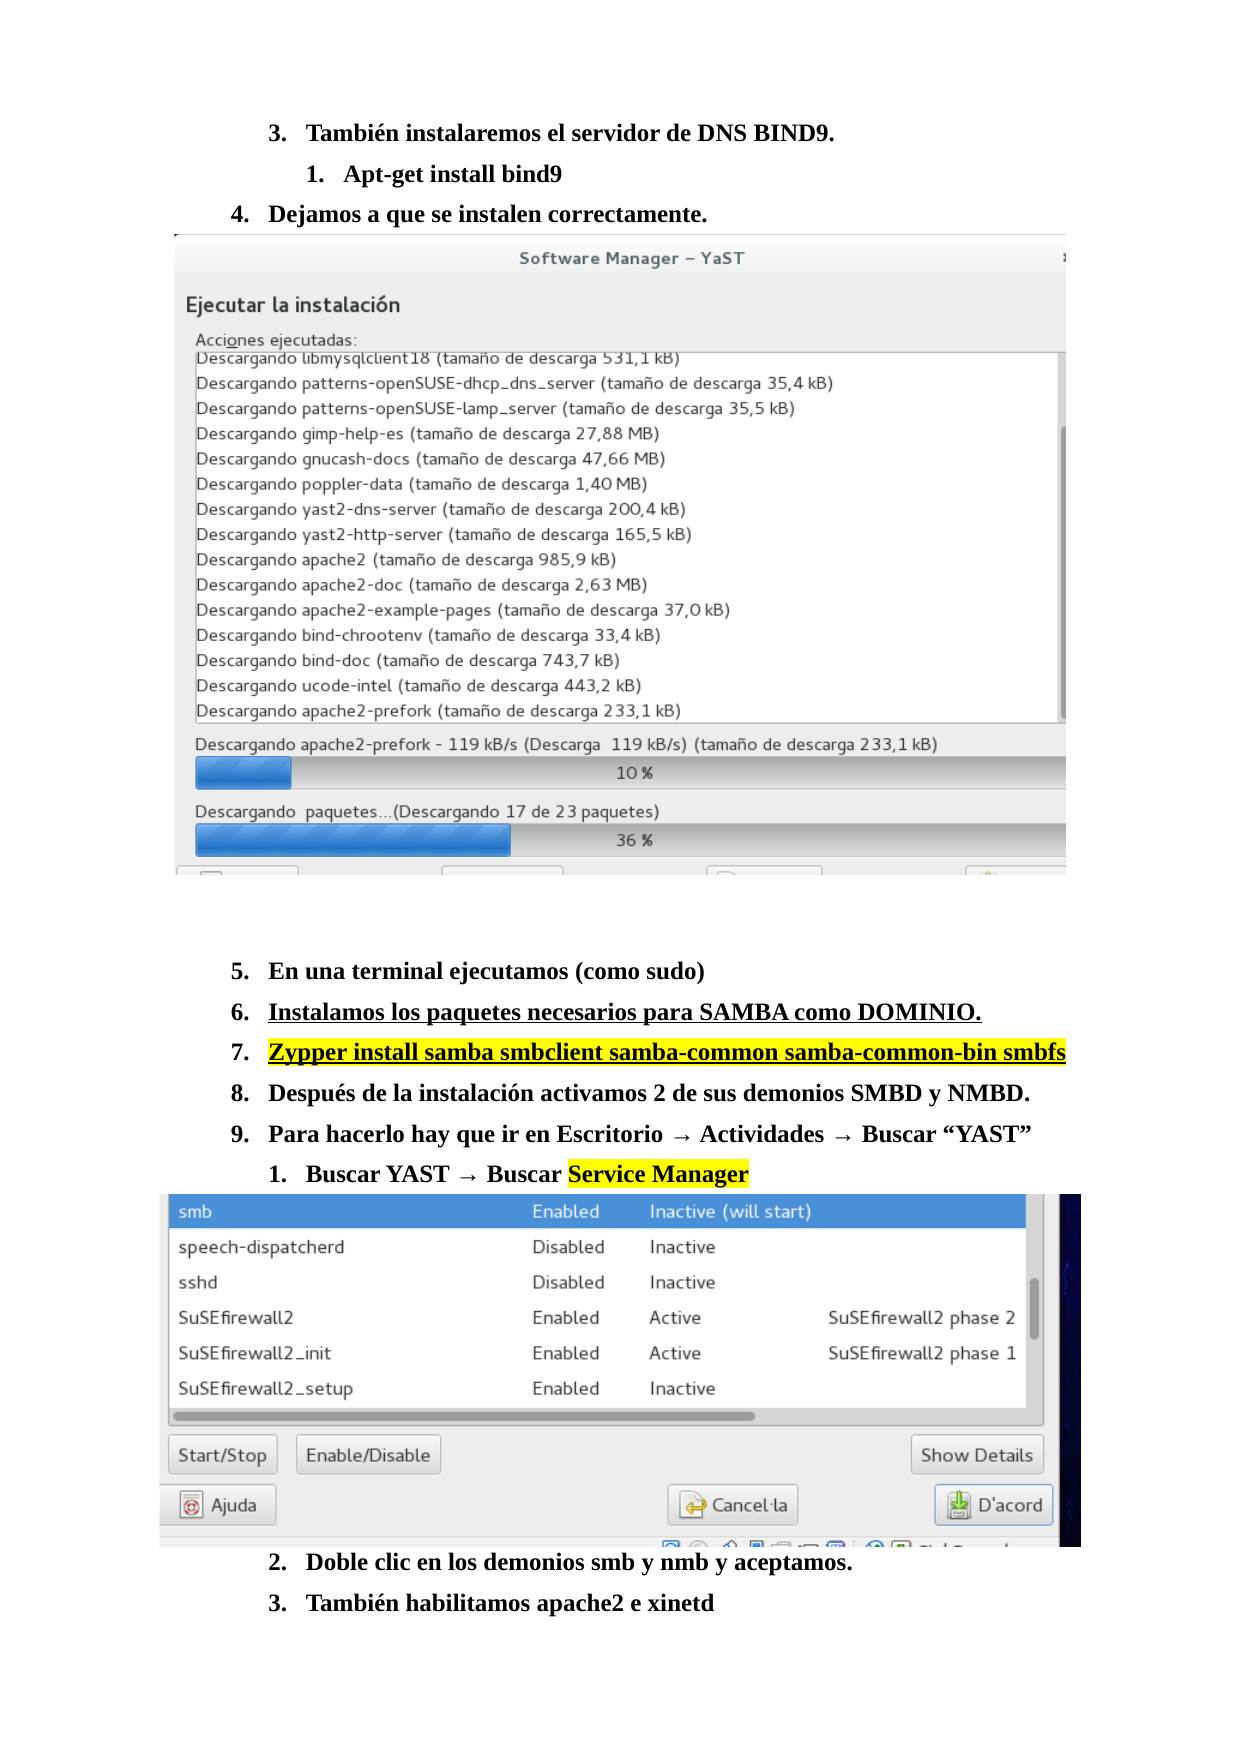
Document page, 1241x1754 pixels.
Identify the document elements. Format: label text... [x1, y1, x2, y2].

list En una terminal ejecutamos (como sudo) [231, 956, 1122, 985]
list Dejamos a que se instalen correctamente. [231, 199, 1122, 228]
list Después de la instalación activamos 2 de sus demonios SMBD y NMBD. [231, 1078, 1122, 1107]
list Apt-get install bind9 [306, 159, 1122, 187]
picture [174, 234, 1066, 875]
list Para hacerlo hay que ir en Escritorio → Actividades → Buscar “YAST” [231, 1119, 1122, 1147]
list Buscar YAST → Buscar Service Manager [268, 1159, 1122, 1188]
picture [159, 1194, 1081, 1547]
list Doble clic en los demonios smb y nmb y aceptamos. [268, 1200, 1122, 1576]
list También habilitamos apache2 e xinetd [268, 1588, 1122, 1616]
list También instalaremos el servidor de DNS BIND9. [268, 118, 1122, 147]
list Zypper install samba smbclient samba-common samba-common-bin smbfs [231, 1037, 1122, 1066]
list Instalamos los paquetes necesarios para SAMBA como DOMINIO. [231, 997, 1122, 1026]
